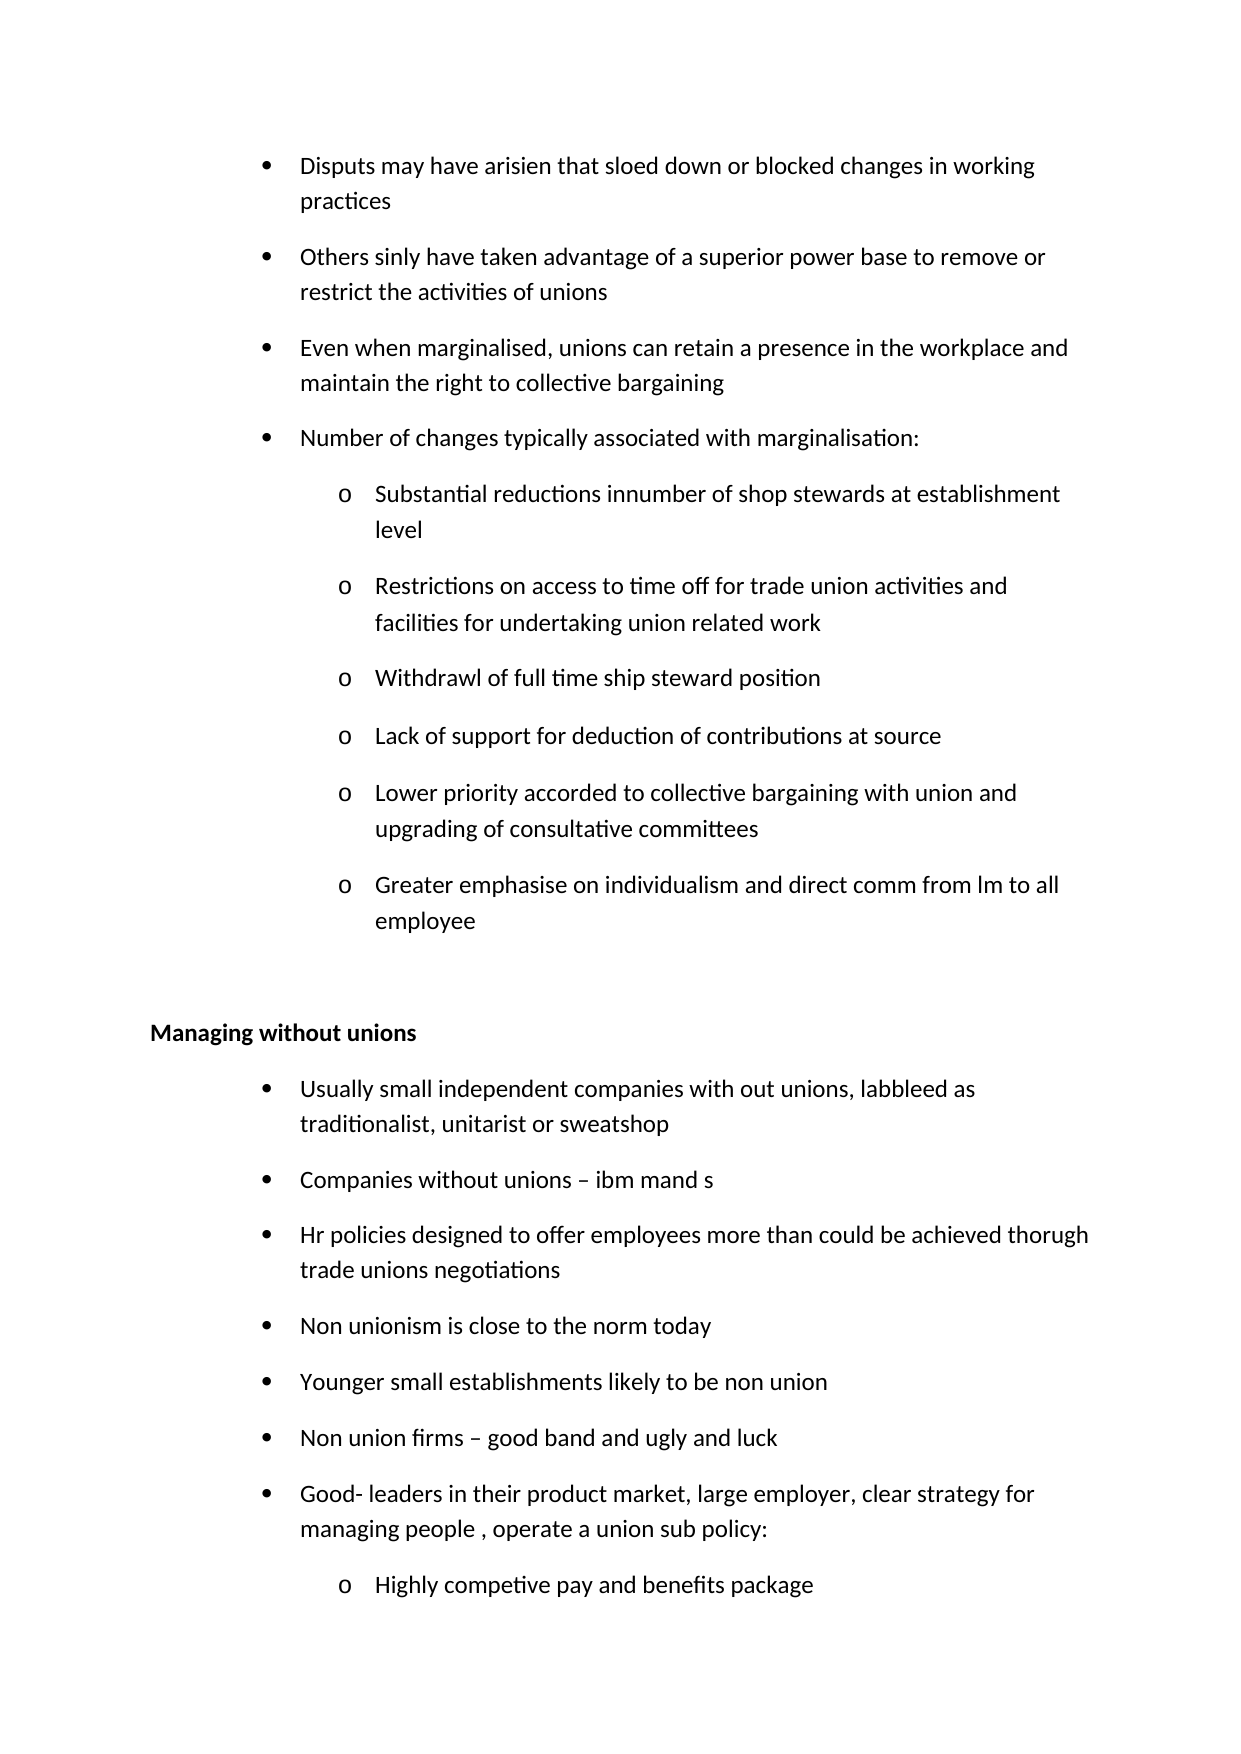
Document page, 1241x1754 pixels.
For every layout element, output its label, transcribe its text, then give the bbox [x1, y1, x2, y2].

list Good- leaders in their product market, large employer, clear strategy for managing people , operate a union sub policy: [262, 1478, 1090, 1543]
list Substantial reductions innumber of shop stewards at establishment level [337, 478, 1090, 545]
list Even when marginalised, unions can retain a presence in the workplace and maintain the right to collective bargaining [262, 332, 1090, 397]
list Highly competive pay and benefits package [337, 1569, 1090, 1601]
list Others sinly have taken advantage of a superior power base to remove or restrict the activities of unions [262, 241, 1090, 306]
list Non union firms – good band and ugly and luck [262, 1422, 1090, 1453]
list Companies without unions – ibm mand s [262, 1164, 1090, 1194]
text Managing without unions [150, 1017, 1090, 1048]
list Disputs may have arisien that sloed down or blocked changes in working practices [262, 150, 1090, 216]
list Lack of support for deduction of contributions at source [337, 720, 1090, 752]
list Younger small establishments likely to be non union [262, 1366, 1090, 1397]
list Lower priority accorded to collective bargaining with union and upgrading of consultative committees [337, 777, 1090, 844]
list Greater emphasise on individualism and direct comm from lm to all employee [337, 869, 1090, 936]
list Non unionism is close to the norm today [262, 1310, 1090, 1341]
list Usually small independent companies with out unions, labbleed as traditionalist, unitarist or sweatshop [262, 1073, 1090, 1138]
list Restrictions on access to time off for trade union activities and facilities for undertaking union related work [337, 570, 1090, 637]
list Hr policies designed to offer employees more than could be achieved thorugh trade unions negotiations [262, 1219, 1090, 1285]
list Withdrawl of full time ship steward position [337, 662, 1090, 694]
list Number of changes typically associated with marginalisation: [262, 422, 1090, 453]
